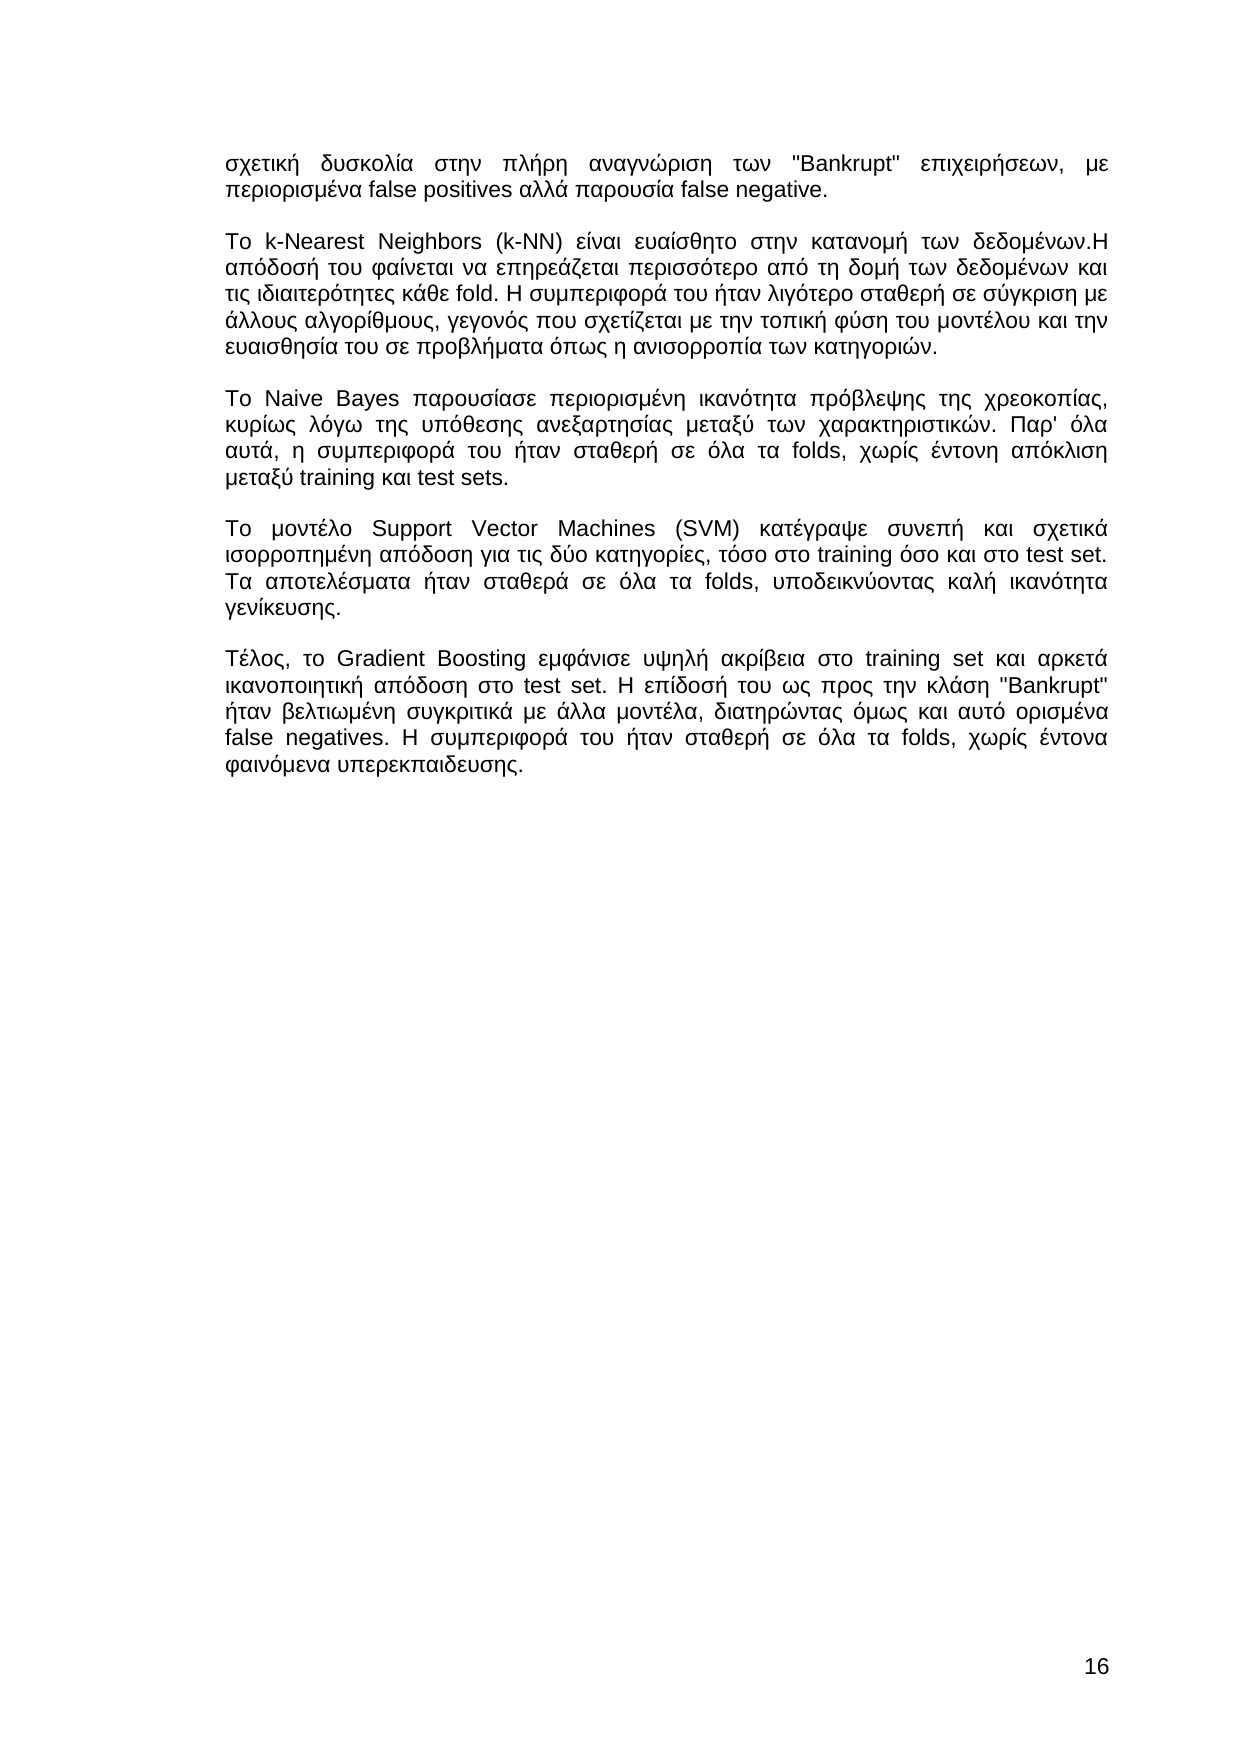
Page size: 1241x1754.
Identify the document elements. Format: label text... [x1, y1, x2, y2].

text σχετική δυσκολία στην πλήρη αναγνώριση των "Bankrupt" επιχειρήσεων, με περιορισμένα false positives αλλά παρουσία false negative. [225, 150, 1109, 203]
text Το k-Nearest Neighbors (k-NN) είναι ευαίσθητο στην κατανομή των δεδομένων.Η απόδοσή του φαίνεται να επηρεάζεται περισσότερο από τη δομή των δεδομένων και τις ιδιαιτερότητες κάθε fold. Η συμπεριφορά του ήταν λιγότερο σταθερή σε σύγκριση με άλλους αλγορίθμους, γεγονός που σχετίζεται με την τοπική φύση του μοντέλου και την ευαισθησία του σε προβλήματα όπως η ανισορροπία των κατηγοριών. [225, 228, 1109, 359]
text Το μοντέλο Support Vector Machines (SVM) κατέγραψε συνεπή και σχετικά ισορροπημένη απόδοση για τις δύο κατηγορίες, τόσο στο training όσο και στο test set. Τα αποτελέσματα ήταν σταθερά σε όλα τα folds, υποδεικνύοντας καλή ικανότητα γενίκευσης. [225, 515, 1109, 620]
text Το Naive Bayes παρουσίασε περιορισμένη ικανότητα πρόβλεψης της χρεοκοπίας, κυρίως λόγω της υπόθεσης ανεξαρτησίας μεταξύ των χαρακτηριστικών. Παρ' όλα αυτά, η συμπεριφορά του ήταν σταθερή σε όλα τα folds, χωρίς έντονη απόκλιση μεταξύ training και test sets. [225, 384, 1109, 490]
text Τέλος, το Gradient Boosting εμφάνισε υψηλή ακρίβεια στο training set και αρκετά ικανοποιητική απόδοση στο test set. Η επίδοσή του ως προς την κλάση "Bankrupt" ήταν βελτιωμένη συγκριτικά με άλλα μοντέλα, διατηρώντας όμως και αυτό ορισμένα false negatives. Η συμπεριφορά του ήταν σταθερή σε όλα τα folds, χωρίς έντονα φαινόμενα υπερεκπαιδευσης. [225, 645, 1109, 777]
